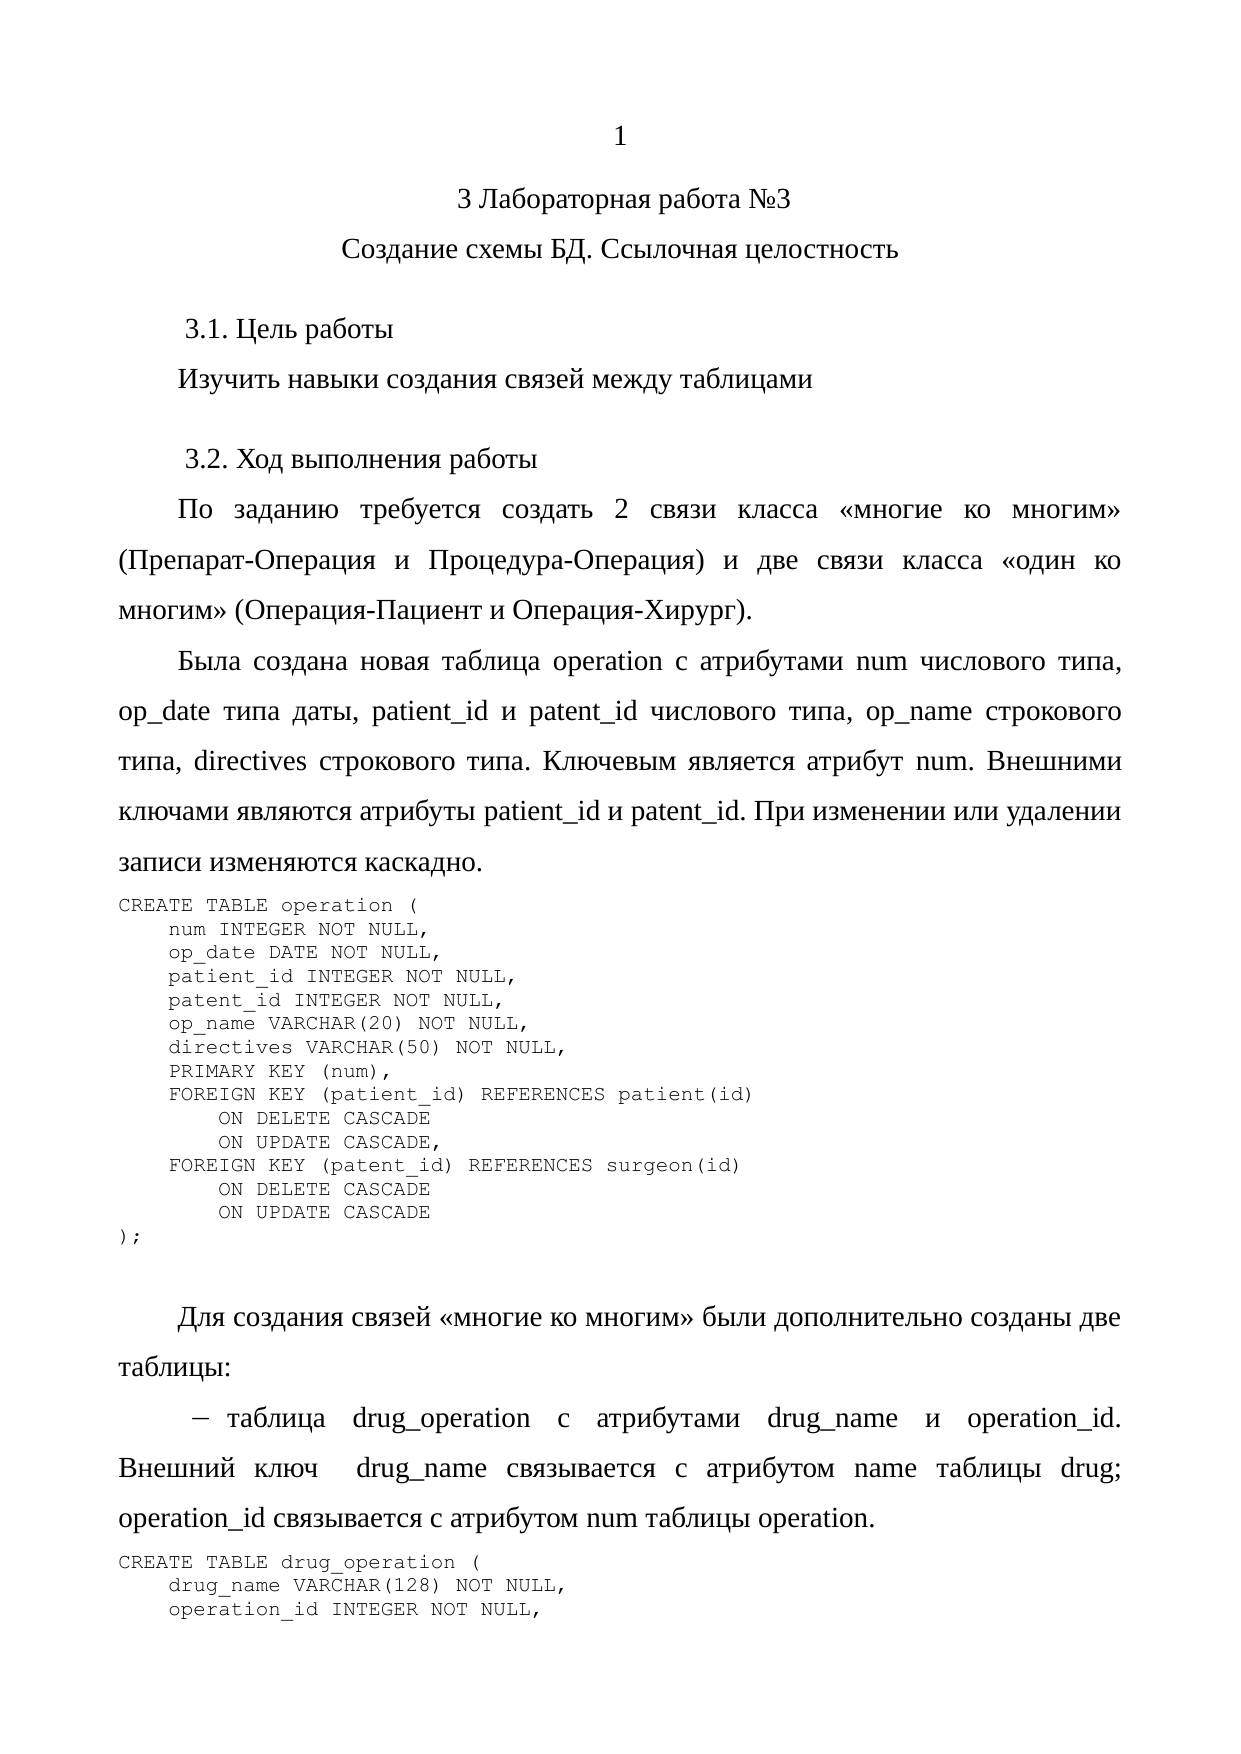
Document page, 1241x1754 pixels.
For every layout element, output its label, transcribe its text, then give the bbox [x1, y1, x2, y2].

text FOREIGN KEY (patient_id) REFERENCES patient(id) [118, 1083, 1122, 1107]
text FOREIGN KEY (patent_id) REFERENCES surgeon(id) [118, 1154, 1122, 1178]
list CREATE TABLE drug_operation ( [118, 1551, 1122, 1574]
subtitle Лабораторная работа №3 [118, 181, 1122, 215]
text num INTEGER NOT NULL, [118, 918, 1122, 941]
text patent_id INTEGER NOT NULL, [118, 989, 1122, 1012]
list drug_name VARCHAR(128) NOT NULL, [118, 1574, 1122, 1598]
title Создание схемы БД. Ссылочная целостность [118, 231, 1122, 265]
text op_date DATE NOT NULL, [118, 941, 1122, 965]
text PRIMARY KEY (num), [118, 1060, 1122, 1083]
list operation_id INTEGER NOT NULL, [118, 1598, 1122, 1622]
text ON UPDATE CASCADE [118, 1202, 1122, 1225]
text Была создана новая таблица operation с атрибутами num числового типа, op_date типа даты, patient_id и patent_id числового типа, op_name строкового типа, directives строкового типа. Ключевым является атрибут num. Внешними ключами являются атрибуты patient_id и patent_id. При изменении или удалении записи изменяются каскадно. [118, 643, 1122, 877]
text patient_id INTEGER NOT NULL, [118, 965, 1122, 989]
text directives VARCHAR(50) NOT NULL, [118, 1036, 1122, 1060]
text CREATE TABLE operation ( [118, 894, 1122, 918]
text Изучить навыки создания связей между таблицами [118, 362, 1122, 395]
list таблица drug_operation с атрибутами drug_name и operation_id. Внешний ключ drug_name связывается с атрибутом name таблицы drug; operation_id связывается с атрибутом num таблицы operation. [118, 1400, 1122, 1534]
text По заданию требуется создать 2 связи класса «многие ко многим» (Препарат-Операция и Процедура-Операция) и две связи класса «один ко многим» (Операция-Пациент и Операция-Хирург). [118, 492, 1122, 626]
text ON UPDATE CASCADE, [118, 1131, 1122, 1154]
subtitle Ход выполнения работы [118, 441, 1122, 475]
text op_name VARCHAR(20) NOT NULL, [118, 1012, 1122, 1036]
text ON DELETE CASCADE [118, 1178, 1122, 1202]
text Для создания связей «многие ко многим» были дополнительно созданы две таблицы: [118, 1299, 1122, 1383]
subtitle Цель работы [118, 311, 1122, 345]
text ); [118, 1225, 1122, 1249]
text ON DELETE CASCADE [118, 1107, 1122, 1131]
